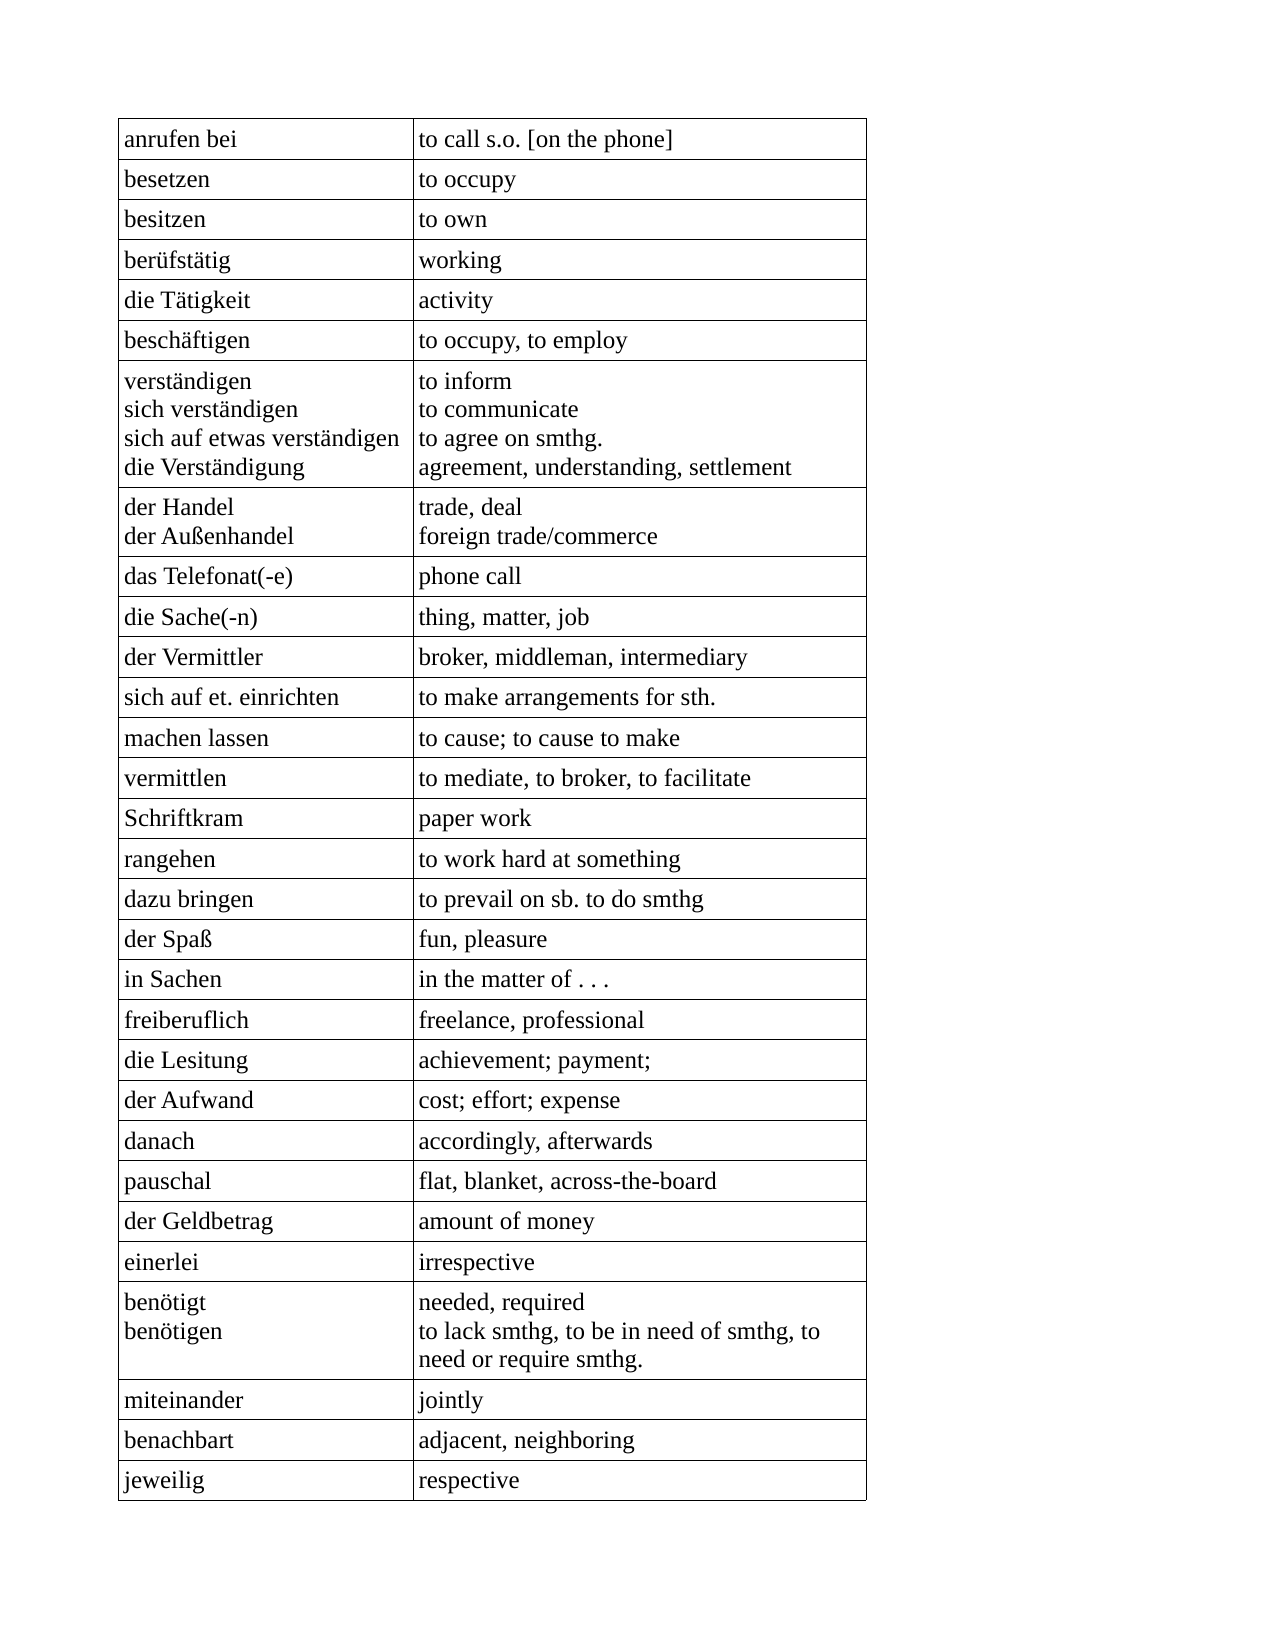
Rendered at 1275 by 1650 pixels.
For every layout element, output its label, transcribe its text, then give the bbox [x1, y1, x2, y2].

table_cell dazu bringen [119, 879, 413, 918]
table_cell needed, required to lack smthg, to be in need of smthg, to need or require smthg. [414, 1282, 866, 1379]
table_cell cost; effort; expense [414, 1081, 866, 1120]
table_cell Schriftkram [119, 799, 413, 838]
table_cell to prevail on sb. to do smthg [414, 879, 866, 918]
table_cell benachbart [119, 1420, 413, 1460]
table_cell sich auf et. einrichten [119, 678, 413, 717]
table_cell to cause; to cause to make [414, 718, 866, 757]
table_cell besitzen [119, 200, 413, 239]
table_cell irrespective [414, 1242, 866, 1281]
table_cell to occupy, to employ [414, 321, 866, 360]
table_cell in the matter of . . . [414, 960, 866, 999]
table_cell paper work [414, 799, 866, 838]
table_cell einerlei [119, 1242, 413, 1281]
table_cell die Sache(-n) [119, 597, 413, 636]
table_cell fun, pleasure [414, 920, 866, 959]
table_cell der Aufwand [119, 1081, 413, 1120]
table_cell to occupy [414, 160, 866, 199]
table_cell to work hard at something [414, 839, 866, 878]
table_cell pauschal [119, 1161, 413, 1201]
table_cell to mediate, to broker, to facilitate [414, 758, 866, 797]
table_cell flat, blanket, across-the-board [414, 1161, 866, 1201]
table_cell der Geldbetrag [119, 1202, 413, 1241]
table_cell to make arrangements for sth. [414, 678, 866, 717]
table_cell rangehen [119, 839, 413, 878]
table_cell berüfstätig [119, 240, 413, 279]
table_cell die Lesitung [119, 1040, 413, 1080]
table_cell trade, deal foreign trade/commerce [414, 488, 866, 556]
table_cell freelance, professional [414, 1000, 866, 1039]
table_cell der Spaß [119, 920, 413, 959]
table_cell achievement; payment; [414, 1040, 866, 1080]
table_cell benötigt benötigen [119, 1282, 413, 1379]
table_cell der Handel der Außenhandel [119, 488, 413, 556]
table_cell danach [119, 1121, 413, 1160]
table_cell in Sachen [119, 960, 413, 999]
table_cell miteinander [119, 1380, 413, 1419]
table_cell jeweilig [119, 1461, 413, 1500]
table_cell machen lassen [119, 718, 413, 757]
table_cell besetzen [119, 160, 413, 199]
table_cell phone call [414, 557, 866, 596]
table_cell broker, middleman, intermediary [414, 637, 866, 677]
table_cell das Telefonat(-e) [119, 557, 413, 596]
table_cell vermittlen [119, 758, 413, 797]
table_header to call s.o. [on the phone] [414, 119, 866, 158]
table_cell activity [414, 280, 866, 320]
table_cell freiberuflich [119, 1000, 413, 1039]
table_cell verständigen sich verständigen sich auf etwas verständigen die Verständigung [119, 361, 413, 487]
table_header anrufen bei [119, 119, 413, 158]
table_cell der Vermittler [119, 637, 413, 677]
table_cell working [414, 240, 866, 279]
table_cell adjacent, neighboring [414, 1420, 866, 1460]
table_cell beschäftigen [119, 321, 413, 360]
table_cell amount of money [414, 1202, 866, 1241]
table_cell accordingly, afterwards [414, 1121, 866, 1160]
table_cell to own [414, 200, 866, 239]
table_cell die Tätigkeit [119, 280, 413, 320]
table_cell thing, matter, job [414, 597, 866, 636]
table_cell jointly [414, 1380, 866, 1419]
table_cell to inform to communicate to agree on smthg. agreement, understanding, settlement [414, 361, 866, 487]
table_cell respective [414, 1461, 866, 1500]
